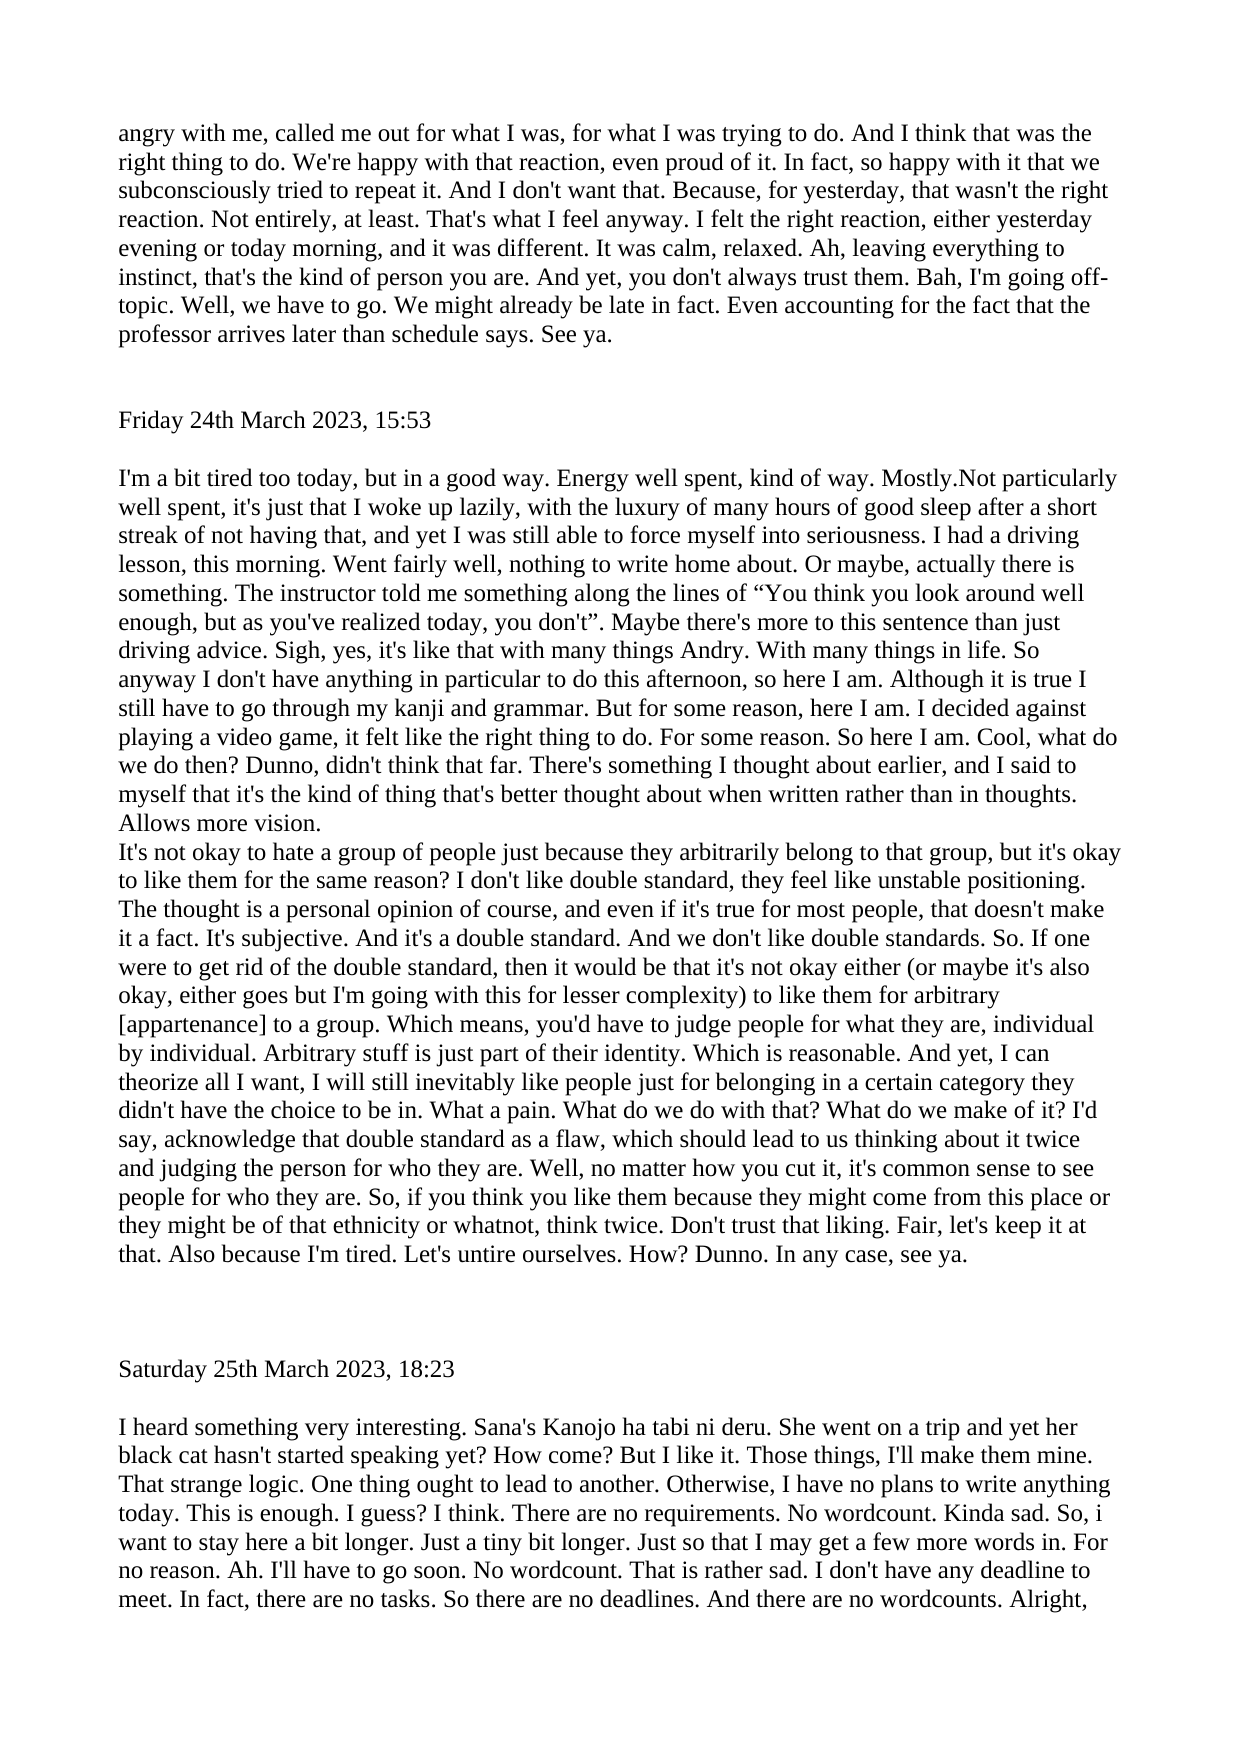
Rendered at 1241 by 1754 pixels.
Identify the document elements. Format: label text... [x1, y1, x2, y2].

text I'm a bit tired too today, but in a good way. Energy well spent, kind of way. Mostly.Not particularly well spent, it's just that I woke up lazily, with the luxury of many hours of good sleep after a short streak of not having that, and yet I was still able to force myself into seriousness. I had a driving lesson, this morning. Went fairly well, nothing to write home about. Or maybe, actually there is something. The instructor told me something along the lines of “You think you look around well enough, but as you've realized today, you don't”. Maybe there's more to this sentence than just driving advice. Sigh, yes, it's like that with many things Andry. With many things in life. So anyway I don't have anything in particular to do this afternoon, so here I am. Although it is true I still have to go through my kanji and grammar. But for some reason, here I am. I decided against playing a video game, it felt like the right thing to do. For some reason. So here I am. Cool, what do we do then? Dunno, didn't think that far. There's something I thought about earlier, and I said to myself that it's the kind of thing that's better thought about when written rather than in thoughts. Allows more vision. [118, 463, 1122, 837]
text I heard something very interesting. Sana's Kanojo ha tabi ni deru. She went on a trip and yet her black cat hasn't started speaking yet? How come? But I like it. Those things, I'll make them mine. That strange logic. One thing ought to lead to another. Otherwise, I have no plans to write anything today. This is enough. I guess? I think. There are no requirements. No wordcount. Kinda sad. So, i want to stay here a bit longer. Just a tiny bit longer. Just so that I may get a few more words in. For no reason. Ah. I'll have to go soon. No wordcount. That is rather sad. I don't have any deadline to meet. In fact, there are no tasks. So there are no deadlines. And there are no wordcounts. Alright, [118, 1412, 1122, 1613]
text Friday 24th March 2023, 15:53 [118, 406, 1122, 434]
text Saturday 25th March 2023, 18:23 [118, 1354, 1122, 1383]
text angry with me, called me out for what I was, for what I was trying to do. And I think that was the right thing to do. We're happy with that reaction, even proud of it. In fact, so happy with it that we subconsciously tried to repeat it. And I don't want that. Because, for yesterday, that wasn't the right reaction. Not entirely, at least. That's what I feel anyway. I felt the right reaction, either yesterday evening or today morning, and it was different. It was calm, relaxed. Ah, leaving everything to instinct, that's the kind of person you are. And yet, you don't always trust them. Bah, I'm going off-topic. Well, we have to go. We might already be late in fact. Even accounting for the fact that the professor arrives later than schedule says. See ya. [118, 118, 1122, 348]
text It's not okay to hate a group of people just because they arbitrarily belong to that group, but it's okay to like them for the same reason? I don't like double standard, they feel like unstable positioning. The thought is a personal opinion of course, and even if it's true for most people, that doesn't make it a fact. It's subjective. And it's a double standard. And we don't like double standards. So. If one were to get rid of the double standard, then it would be that it's not okay either (or maybe it's also okay, either goes but I'm going with this for lesser complexity) to like them for arbitrary [appartenance] to a group. Which means, you'd have to judge people for what they are, individual by individual. Arbitrary stuff is just part of their identity. Which is reasonable. And yet, I can theorize all I want, I will still inevitably like people just for belonging in a certain category they didn't have the choice to be in. What a pain. What do we do with that? What do we make of it? I'd say, acknowledge that double standard as a flaw, which should lead to us thinking about it twice and judging the person for who they are. Well, no matter how you cut it, it's common sense to see people for who they are. So, if you think you like them because they might come from this place or they might be of that ethnicity or whatnot, think twice. Don't trust that liking. Fair, let's keep it at that. Also because I'm tired. Let's untire ourselves. How? Dunno. In any case, see ya. [118, 837, 1122, 1268]
